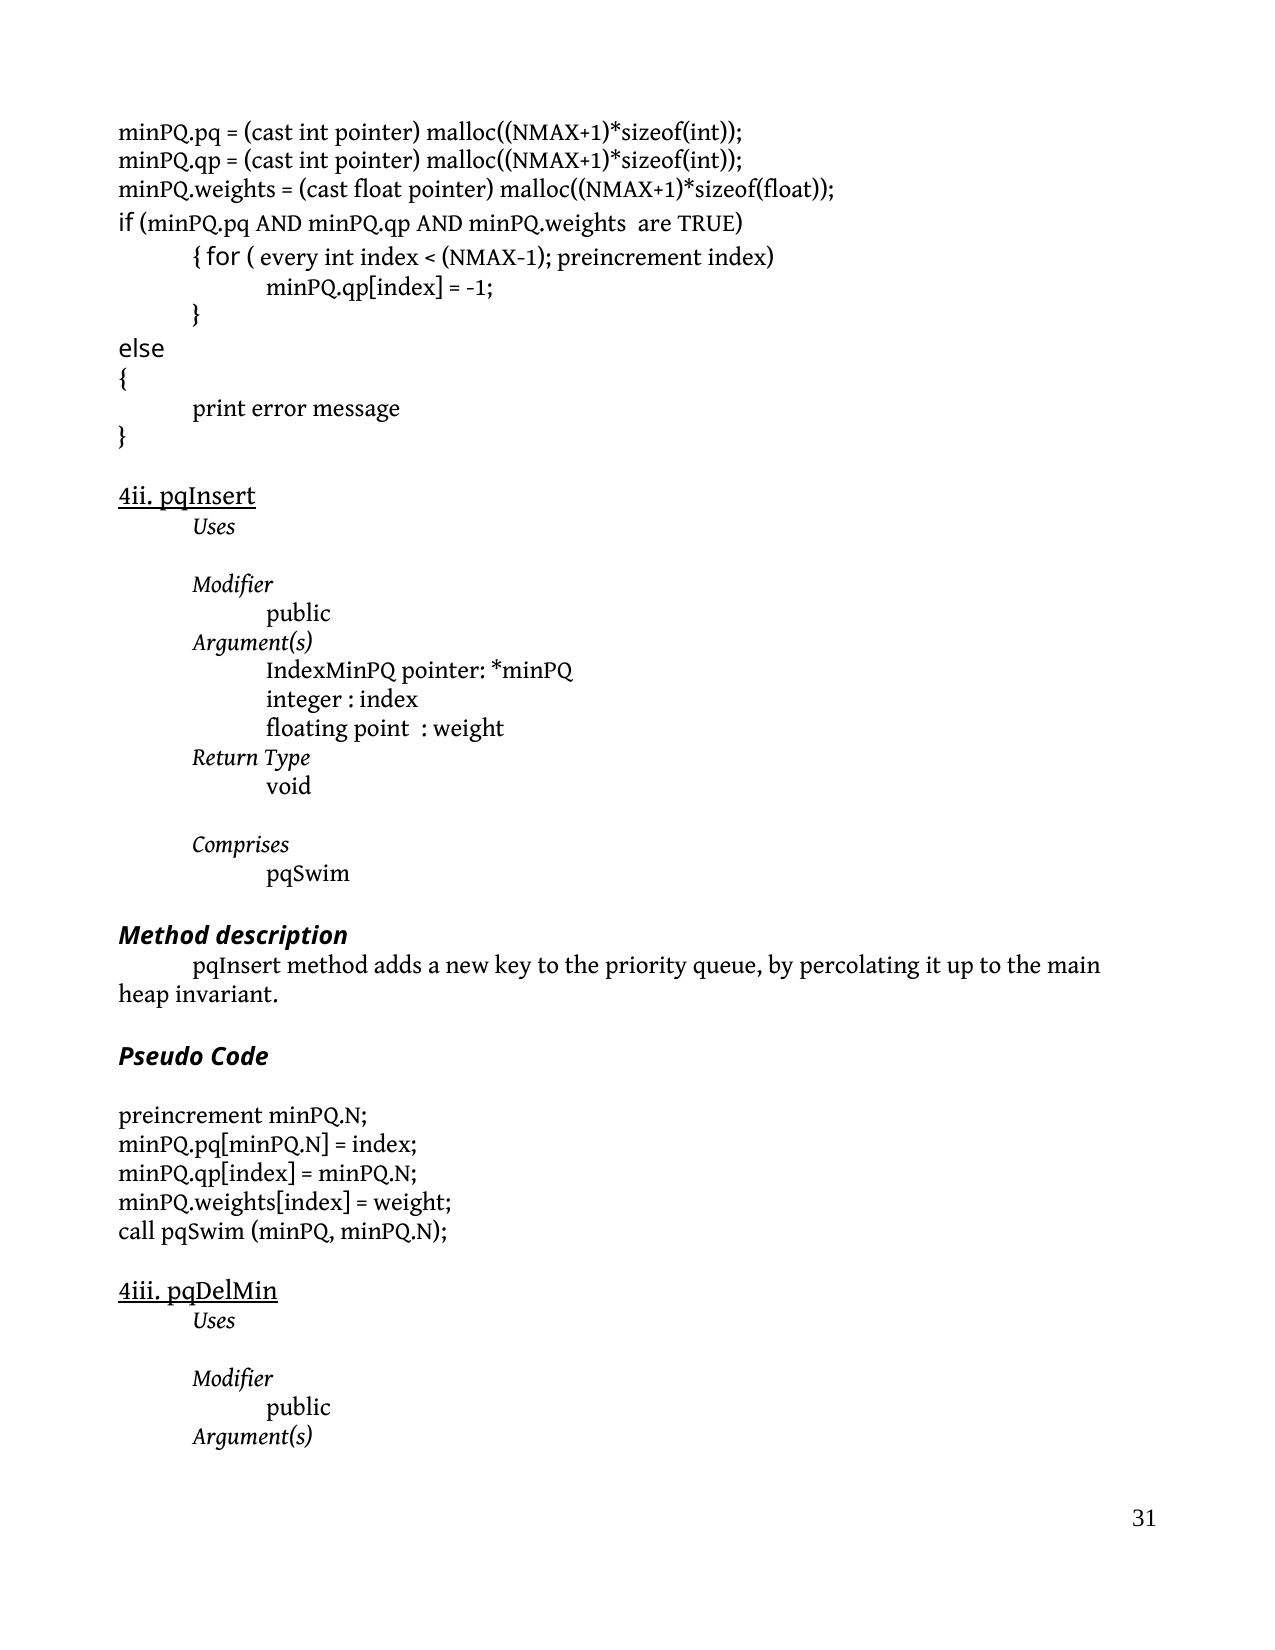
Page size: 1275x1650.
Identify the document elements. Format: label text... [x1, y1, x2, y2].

text Argument(s) [118, 1423, 1157, 1452]
text Argument(s) [118, 628, 1157, 657]
text Modifier [118, 1365, 1157, 1394]
text preincrement minPQ.N; [118, 1102, 1157, 1131]
text pqInsert method adds a new key to the priority queue, by percolating it up to the main heap invariant. [118, 952, 1157, 1010]
text else [118, 331, 1157, 365]
text Return Type [118, 744, 1157, 773]
text minPQ.qp[index] = minPQ.N; [118, 1159, 1157, 1188]
text call pqSwim (minPQ, minPQ.N); [118, 1217, 1157, 1246]
text } [118, 423, 1157, 452]
text if (minPQ.pq AND minPQ.qp AND minPQ.weights are TRUE) [118, 205, 1157, 239]
text Uses [118, 1307, 1157, 1336]
text minPQ.qp[index] = -1; [118, 273, 1157, 302]
text Pseudo Code [118, 1039, 1157, 1073]
text integer : index [118, 686, 1157, 715]
text Method description [118, 918, 1157, 952]
text public [118, 1394, 1157, 1423]
text minPQ.qp = (cast int pointer) malloc((NMAX+1)*sizeof(int)); [118, 147, 1157, 176]
text minPQ.pq = (cast int pointer) malloc((NMAX+1)*sizeof(int)); [118, 118, 1157, 147]
text Comprises [118, 831, 1157, 860]
text public [118, 599, 1157, 628]
text { [118, 365, 1157, 394]
text } [118, 302, 1157, 331]
text 4ii. pqInsert [118, 481, 1157, 512]
text Uses [118, 512, 1157, 541]
text 4iii. pqDelMin [118, 1275, 1157, 1307]
text minPQ.weights = (cast float pointer) malloc((NMAX+1)*sizeof(float)); [118, 176, 1157, 205]
text { for ( every int index < (NMAX-1); preincrement index) [118, 239, 1157, 273]
text minPQ.weights[index] = weight; [118, 1188, 1157, 1217]
text minPQ.pq[minPQ.N] = index; [118, 1131, 1157, 1159]
text IndexMinPQ pointer: *minPQ [118, 657, 1157, 686]
text Modifier [118, 570, 1157, 599]
text floating point : weight [118, 715, 1157, 744]
text print error message [118, 394, 1157, 423]
text void [118, 773, 1157, 802]
text pqSwim [118, 860, 1157, 889]
